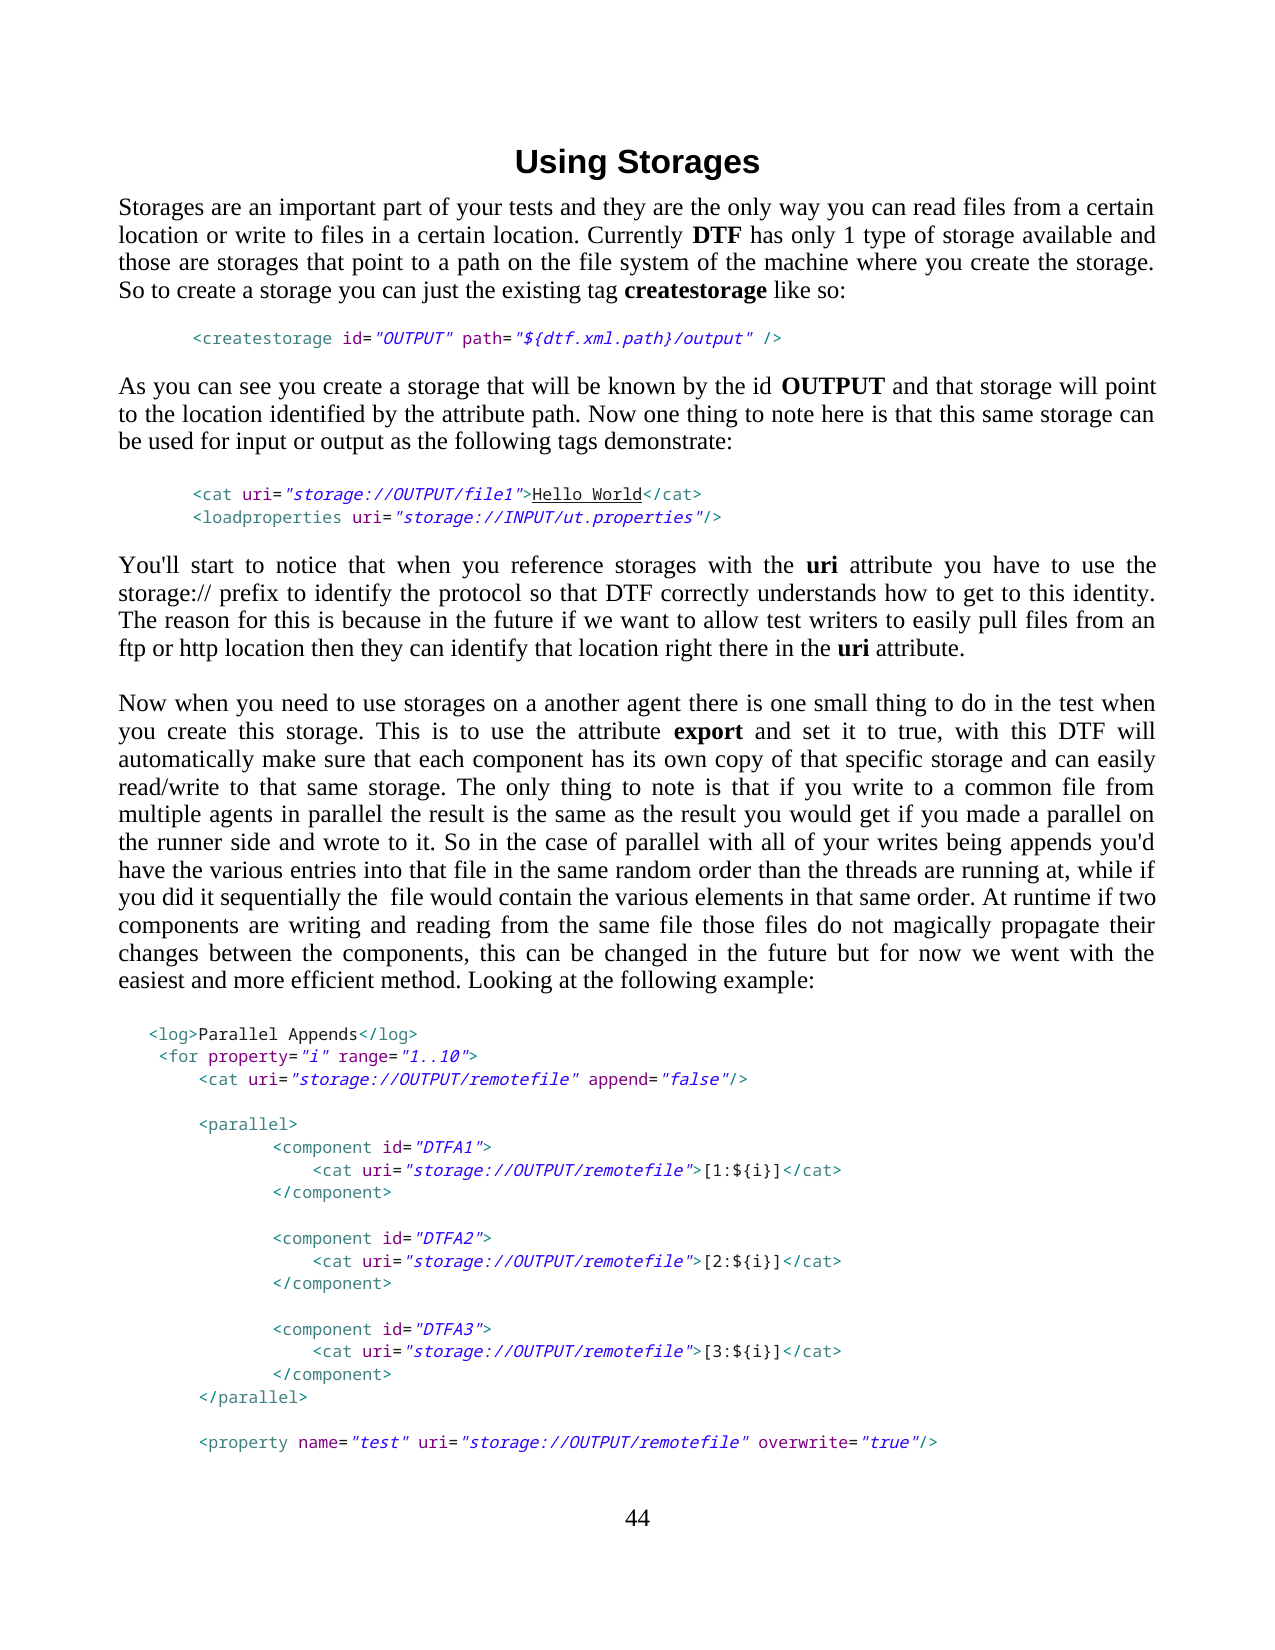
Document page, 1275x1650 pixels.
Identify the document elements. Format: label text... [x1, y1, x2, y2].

text <cat uri="storage://OUTPUT/remotefile">[1:${i}]</cat> [118, 1158, 1157, 1181]
text </component> [118, 1363, 1157, 1385]
text As you can see you create a storage that will be known by the id OUTPUT and that storage will point to the location identified by the attribute path. Now one thing to note here is that this same storage can be used for input or output as the following tags demonstrate: [118, 372, 1157, 455]
text <loadproperties uri="storage://INPUT/ut.properties"/> [192, 506, 1157, 528]
text <component id="DTFA1"> [118, 1136, 1157, 1158]
text <for property="i" range="1..10"> [118, 1045, 1157, 1067]
text <parallel> [118, 1113, 1157, 1136]
text <cat uri="storage://OUTPUT/remotefile">[3:${i}]</cat> [118, 1340, 1157, 1363]
text </component> [118, 1181, 1157, 1204]
text <component id="DTFA2"> [118, 1226, 1157, 1249]
subtitle Using Storages [118, 143, 1157, 181]
text You'll start to notice that when you reference storages with the uri attribute you have to use the storage:// prefix to identify the protocol so that DTF correctly understands how to get to this identity. The reason for this is because in the future if we want to allow test writers to easily pull files from an ftp or http location then they can identify that location right there in the uri attribute. [118, 551, 1157, 662]
text <cat uri="storage://OUTPUT/file1">Hello World</cat> [192, 483, 1157, 506]
text <cat uri="storage://OUTPUT/remotefile" append="false"/> [118, 1067, 1157, 1090]
text <log>Parallel Appends</log> [118, 1022, 1157, 1045]
text <component id="DTFA3"> [118, 1317, 1157, 1340]
text </parallel> [118, 1385, 1157, 1408]
text Now when you need to use storages on a another agent there is one small thing to do in the test when you create this storage. This is to use the attribute export and set it to true, with this DTF will automatically make sure that each component has its own copy of that specific storage and can easily read/write to that same storage. The only thing to note is that if you write to a common file from multiple agents in parallel the result is the same as the result you would get if you made a parallel on the runner side and wrote to it. So in the case of parallel with all of your writes being appends you'd have the various entries into that file in the same random order than the threads are running at, while if you did it sequentially the file would contain the various elements in that same order. At runtime if two components are writing and reading from the same file those files do not magically propagate their changes between the components, this can be changed in the future but for now we went with the easiest and more efficient method. Looking at the following example: [118, 689, 1157, 994]
text </component> [118, 1272, 1157, 1294]
text <createstorage id="OUTPUT" path="${dtf.xml.path}/output" /> [192, 327, 1157, 349]
text Storages are an important part of your tests and they are the only way you can read files from a certain location or write to files in a certain location. Currently DTF has only 1 type of storage available and those are storages that point to a path on the file system of the machine where you create the storage. So to create a storage you can just the existing tag createstorage like so: [118, 193, 1157, 304]
text <cat uri="storage://OUTPUT/remotefile">[2:${i}]</cat> [118, 1249, 1157, 1272]
text <property name="test" uri="storage://OUTPUT/remotefile" overwrite="true"/> [118, 1431, 1157, 1453]
